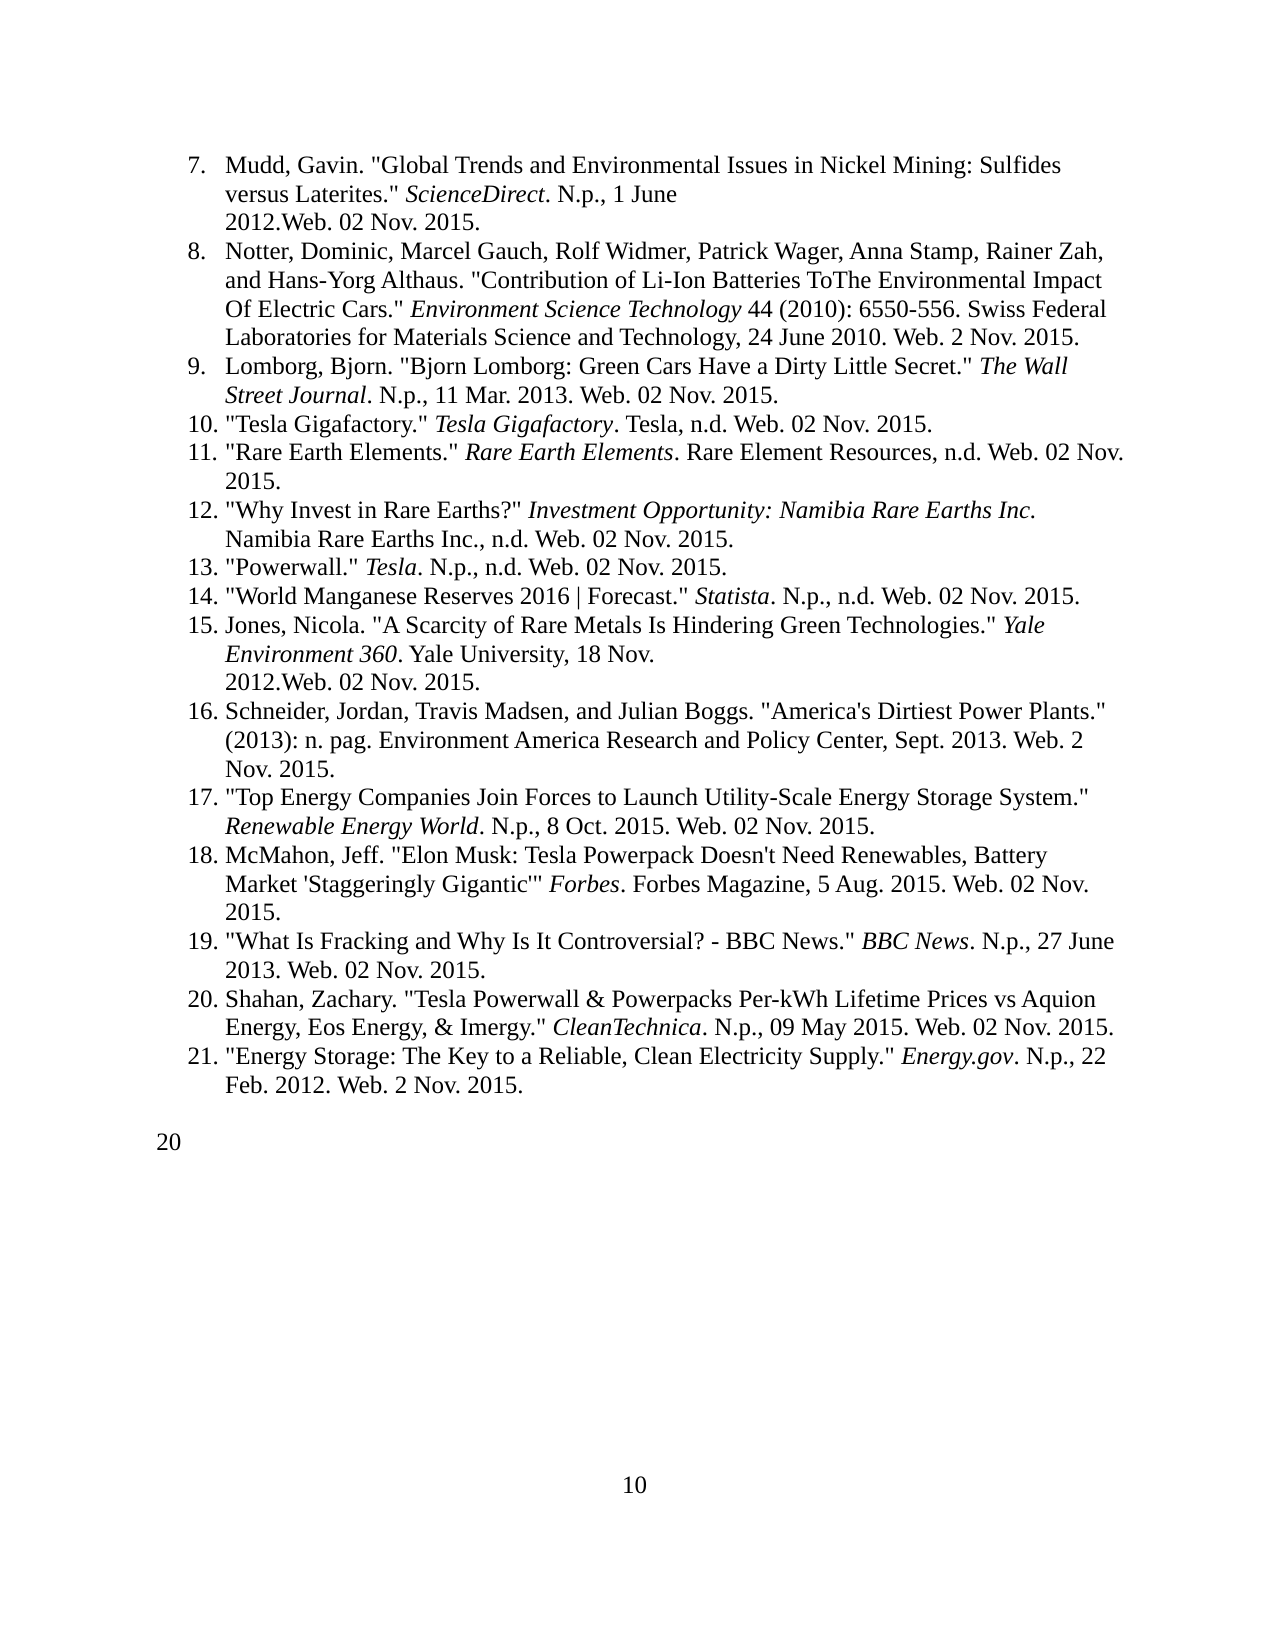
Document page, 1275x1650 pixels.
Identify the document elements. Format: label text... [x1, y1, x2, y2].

list Jones, Nicola. "A Scarcity of Rare Metals Is Hindering Green Technologies." Yale Environment 360. Yale University, 18 Nov. [187, 610, 1125, 667]
list "Why Invest in Rare Earths?" Investment Opportunity: Namibia Rare Earths Inc. Namibia Rare Earths Inc., n.d. Web. 02 Nov. 2015. [187, 495, 1125, 552]
list Shahan, Zachary. "Tesla Powerwall & Powerpacks Per-kWh Lifetime Prices vs Aquion Energy, Eos Energy, & Imergy." CleanTechnica. N.p., 09 May 2015. Web. 02 Nov. 2015. [187, 984, 1125, 1041]
list Web. 02 Nov. 2015. [225, 207, 1125, 236]
list "What Is Fracking and Why Is It Controversial? - BBC News." BBC News. N.p., 27 June 2013. Web. 02 Nov. 2015. [187, 926, 1125, 984]
list Notter, Dominic, Marcel Gauch, Rolf Widmer, Patrick Wager, Anna Stamp, Rainer Zah, and Hans-Yorg Althaus. "Contribution of Li-Ion Batteries ToThe Environmental Impact Of Electric Cars." Environment Science Technology 44 (2010): 6550-556. Swiss Federal Laboratories for Materials Science and Technology, 24 June 2010. Web. 2 Nov. 2015. [187, 236, 1125, 351]
list "Tesla Gigafactory." Tesla Gigafactory. Tesla, n.d. Web. 02 Nov. 2015. [187, 409, 1125, 437]
list "Rare Earth Elements." Rare Earth Elements. Rare Element Resources, n.d. Web. 02 Nov. 2015. [187, 437, 1125, 495]
list Schneider, Jordan, Travis Madsen, and Julian Boggs. "America's Dirtiest Power Plants." (2013): n. pag. Environment America Research and Policy Center, Sept. 2013. Web. 2 Nov. 2015. [187, 696, 1125, 782]
list Web. 02 Nov. 2015. [225, 667, 1125, 696]
list Lomborg, Bjorn. "Bjorn Lomborg: Green Cars Have a Dirty Little Secret." The Wall Street Journal. N.p., 11 Mar. 2013. Web. 02 Nov. 2015. [187, 351, 1125, 409]
list "World Manganese Reserves 2016 | Forecast." Statista. N.p., n.d. Web. 02 Nov. 2015. [187, 581, 1125, 610]
list "Top Energy Companies Join Forces to Launch Utility-Scale Energy Storage System." Renewable Energy World. N.p., 8 Oct. 2015. Web. 02 Nov. 2015. [187, 782, 1125, 840]
list McMahon, Jeff. "Elon Musk: Tesla Powerpack Doesn't Need Renewables, Battery Market 'Staggeringly Gigantic'" Forbes. Forbes Magazine, 5 Aug. 2015. Web. 02 Nov. 2015. [187, 840, 1125, 926]
text 20 [150, 1099, 1125, 1156]
list "Energy Storage: The Key to a Reliable, Clean Electricity Supply." Energy.gov. N.p., 22 Feb. 2012. Web. 2 Nov. 2015. [187, 1041, 1125, 1099]
list Mudd, Gavin. "Global Trends and Environmental Issues in Nickel Mining: Sulfides versus Laterites." ScienceDirect. N.p., 1 June [187, 150, 1125, 207]
list "Powerwall." Tesla. N.p., n.d. Web. 02 Nov. 2015. [187, 552, 1125, 581]
